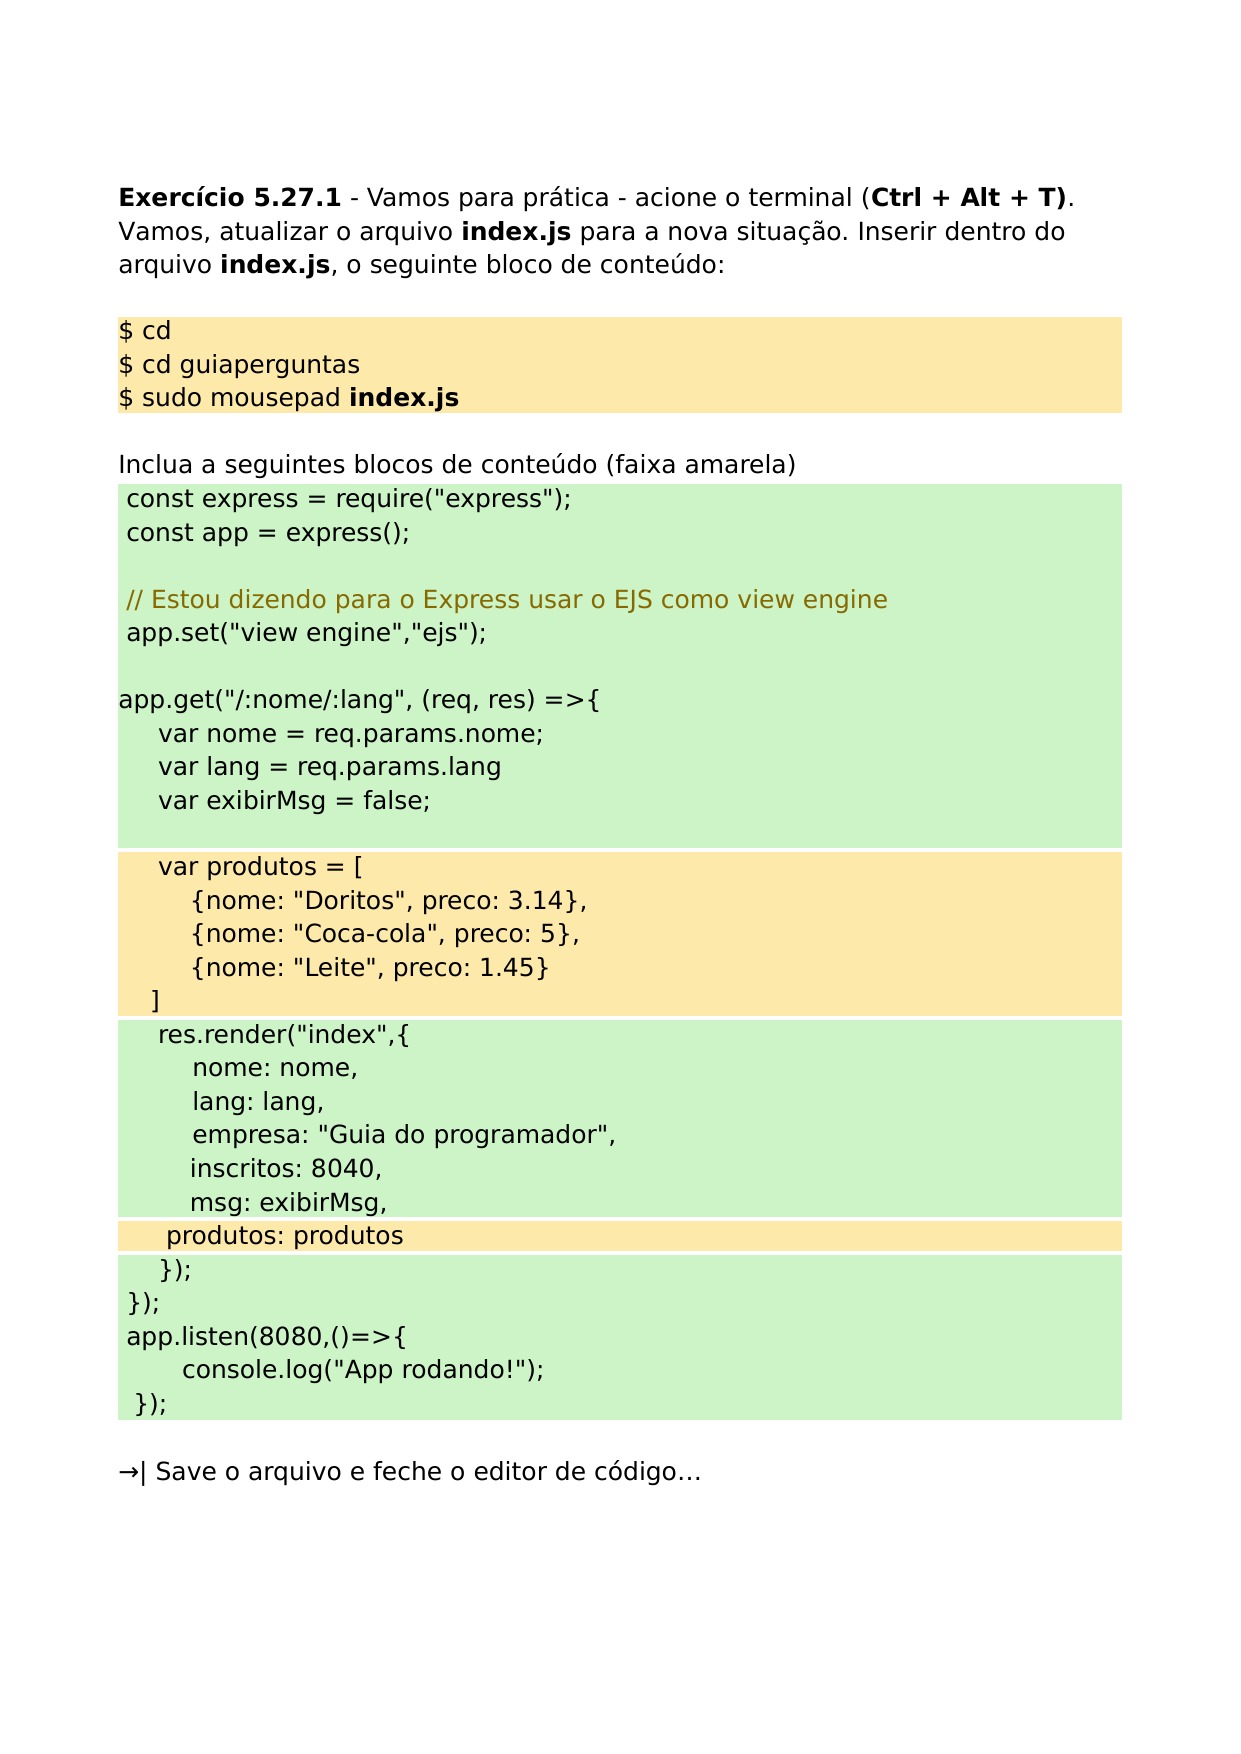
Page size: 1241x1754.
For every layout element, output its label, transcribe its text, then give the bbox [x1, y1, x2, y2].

text // Estou dizendo para o Express usar o EJS como view engine [118, 585, 1122, 614]
text const express = require("express"); [118, 484, 1122, 513]
text produtos: produtos [118, 1221, 1122, 1251]
text var lang = req.params.lang [118, 753, 1122, 782]
text var nome = req.params.nome; [118, 719, 1122, 748]
text }); [118, 1389, 1122, 1420]
text $ cd [118, 317, 1122, 346]
text var produtos = [ [118, 852, 1122, 882]
text console.log("App rodando!"); [118, 1356, 1122, 1385]
text $ sudo mousepad index.js [118, 384, 1122, 413]
text →| Save o arquivo e feche o editor de código… [118, 1457, 1122, 1486]
text ] [118, 987, 1122, 1016]
text app.set("view engine","ejs"); [118, 618, 1122, 648]
text {nome: "Coca-cola", preco: 5}, [118, 919, 1122, 949]
text empresa: "Guia do programador", [118, 1121, 1122, 1150]
text {nome: "Leite", preco: 1.45} [118, 953, 1122, 982]
text $ cd guiaperguntas [118, 350, 1122, 379]
text }); [118, 1288, 1122, 1318]
text app.get("/:nome/:lang", (req, res) =>{ [118, 686, 1122, 715]
text }); [118, 1255, 1122, 1284]
text {nome: "Doritos", preco: 3.14}, [118, 886, 1122, 915]
text inscritos: 8040, [118, 1154, 1122, 1183]
text var exibirMsg = false; [118, 786, 1122, 815]
text const app = express(); [118, 518, 1122, 547]
text app.listen(8080,()=>{ [118, 1322, 1122, 1351]
text Inclua a seguintes blocos de conteúdo (faixa amarela) [118, 451, 1122, 480]
text lang: lang, [118, 1087, 1122, 1116]
text Exercício 5.27.1 - Vamos para prática - acione o terminal (Ctrl + Alt + T). Vamos, atualizar o arquivo index.js para a nova situação. Inserir dentro do arquivo index.js, o seguinte bloco de conteúdo: [118, 183, 1122, 279]
text res.render("index",{ [118, 1020, 1122, 1049]
text nome: nome, [118, 1054, 1122, 1083]
text msg: exibirMsg, [118, 1188, 1122, 1217]
